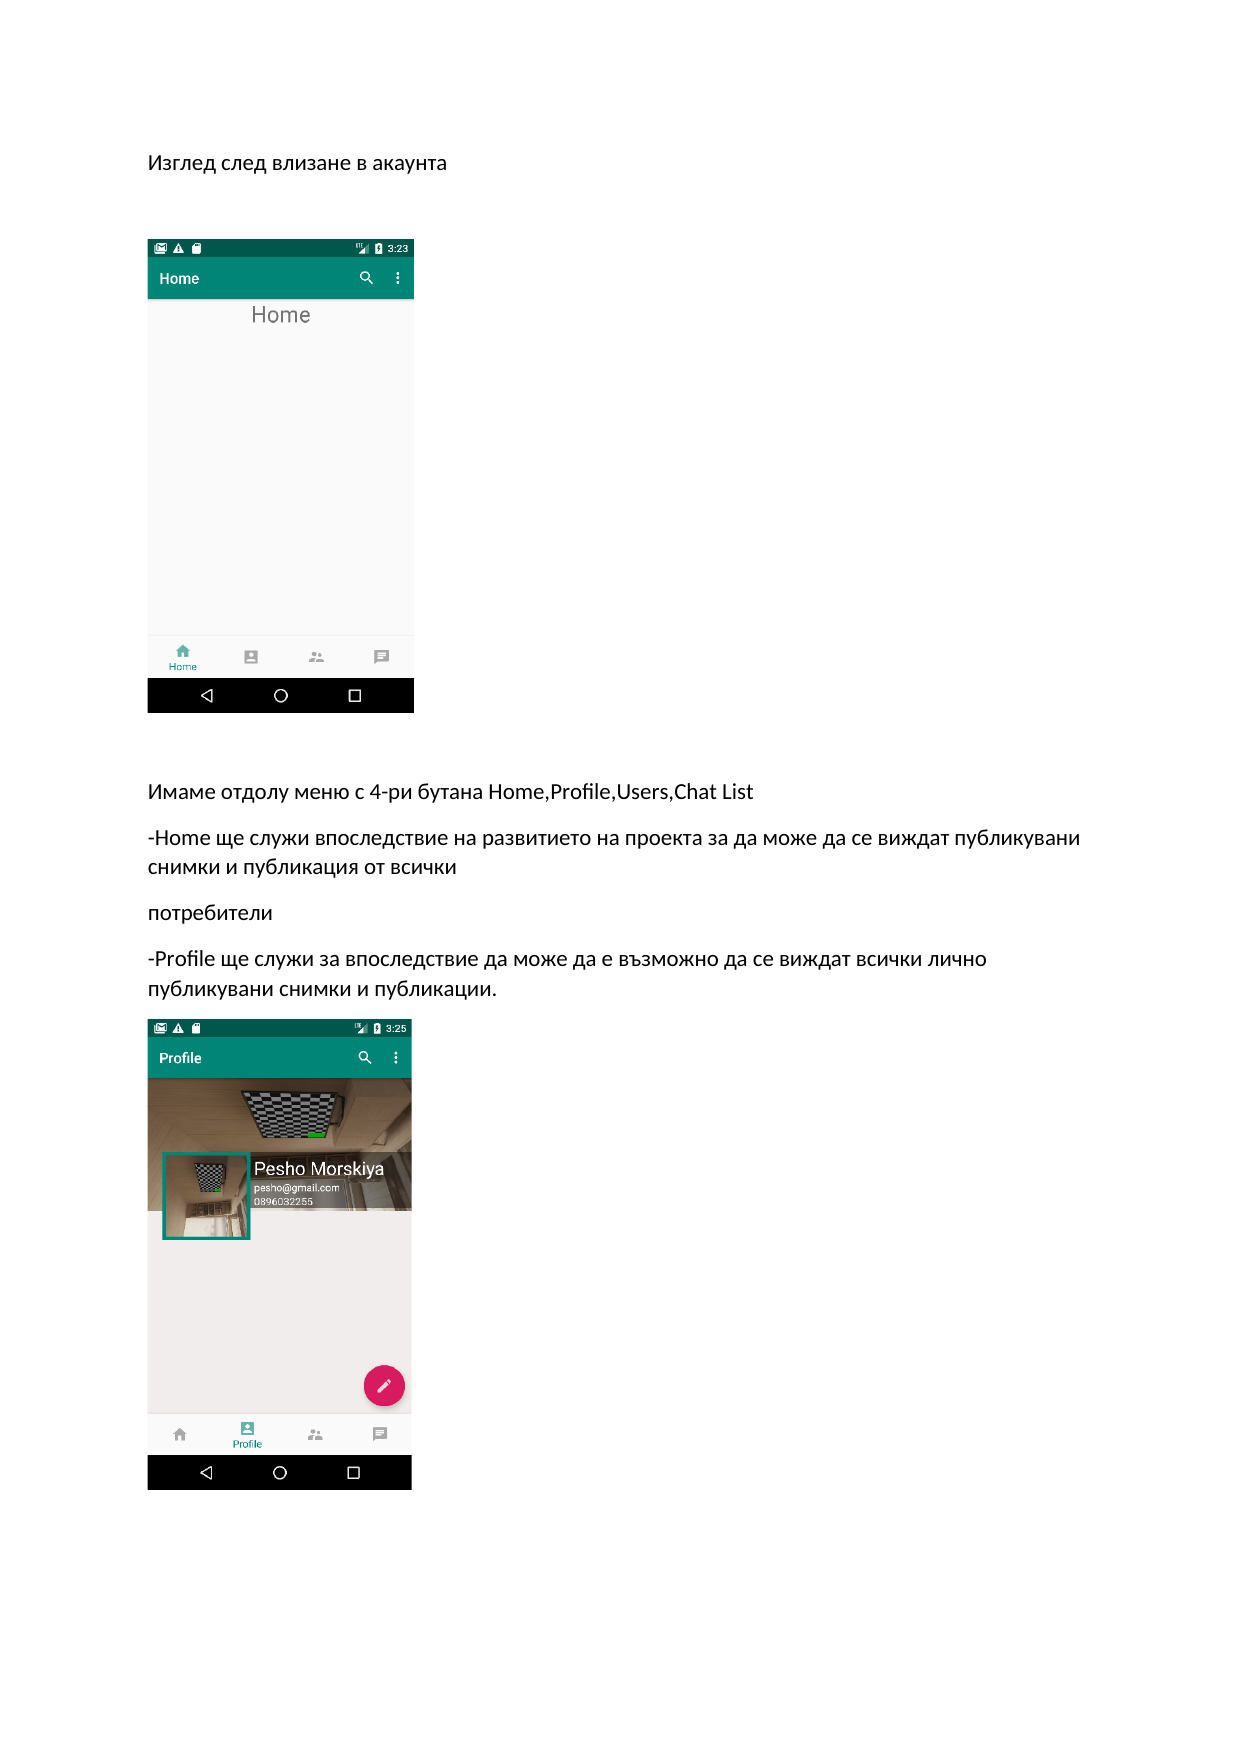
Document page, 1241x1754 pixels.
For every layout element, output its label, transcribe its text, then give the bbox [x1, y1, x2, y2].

text потребители [148, 898, 1093, 926]
text Изглед след влизане в акаунта [148, 148, 1093, 176]
text -Profile ще служи за впоследствие да може да е възможно да се виждат всички лично публикувани снимки и публикации. [148, 944, 1093, 1002]
text Имаме отдолу меню с 4-ри бутана Home,Profile,Users,Chat List [148, 777, 1093, 805]
text -Home ще служи впоследствие на развитието на проекта за да може да се виждат публикувани снимки и публикация от всички [148, 823, 1093, 880]
